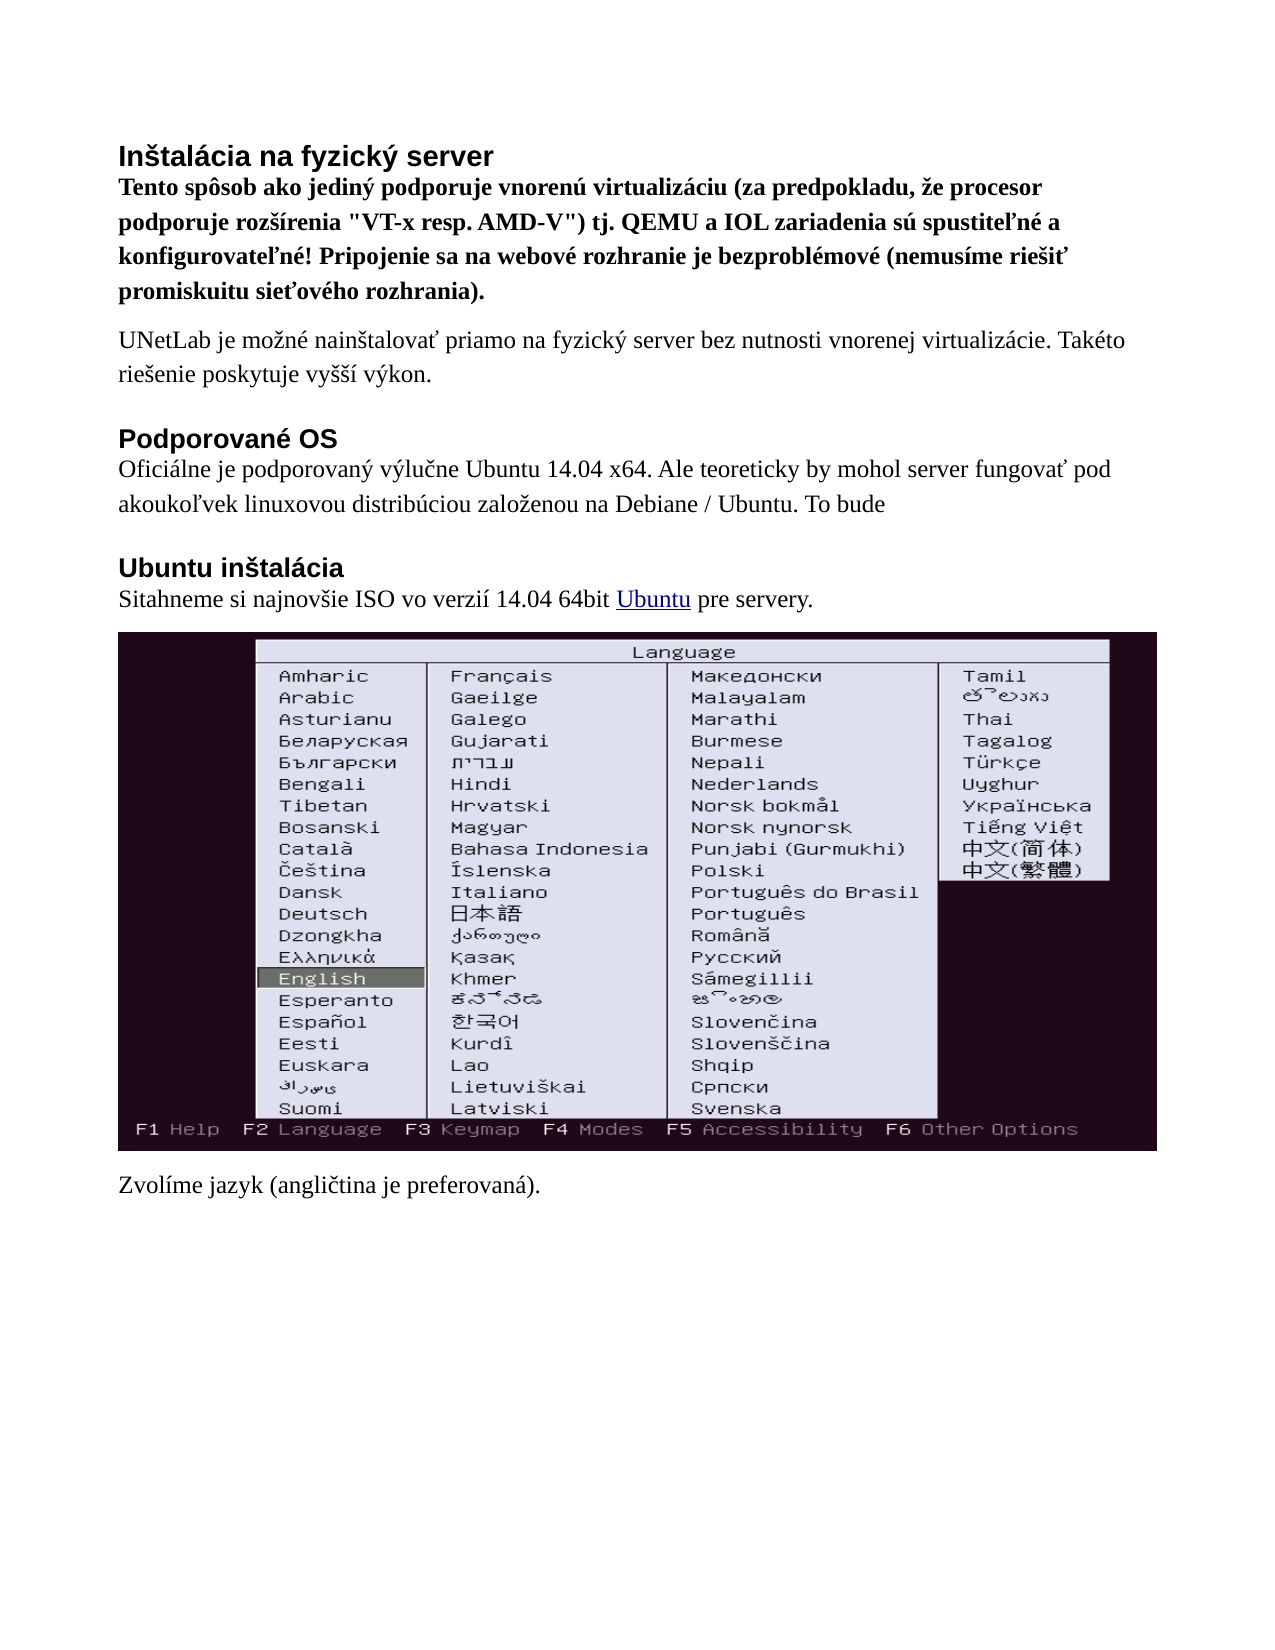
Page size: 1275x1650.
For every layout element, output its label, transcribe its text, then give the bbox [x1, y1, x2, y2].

text Zvolíme jazyk (angličtina je preferovaná). [118, 1171, 1157, 1199]
subtitle Ubuntu inštalácia [118, 552, 1157, 584]
text Sitahneme si najnovšie ISO vo verzií 14.04 64bit Ubuntu pre servery. [118, 584, 1157, 612]
subtitle Inštalácia na fyzický server [118, 139, 1157, 172]
text Oficiálne je podporovaný výlučne Ubuntu 14.04 x64. Ale teoreticky by mohol server fungovať pod akoukoľvek linuxovou distribúciou založenou na Debiane / Ubuntu. To bude [118, 454, 1157, 518]
text UNetLab je možné nainštalovať priamo na fyzický server bez nutnosti vnorenej virtualizácie. Takéto riešenie poskytuje vyšší výkon. [118, 325, 1157, 388]
subtitle Podporované OS [118, 423, 1157, 454]
text Tento spôsob ako jediný podporuje vnorenú virtualizáciu (za predpokladu, že procesor podporuje rozšírenia "VT-x resp. AMD-V") tj. QEMU a IOL zariadenia sú spustiteľné a konfigurovateľné! Pripojenie sa na webové rozhranie je bezproblémové (nemusíme riešiť promiskuitu sieťového rozhrania). [118, 172, 1157, 305]
picture [118, 632, 1157, 1151]
